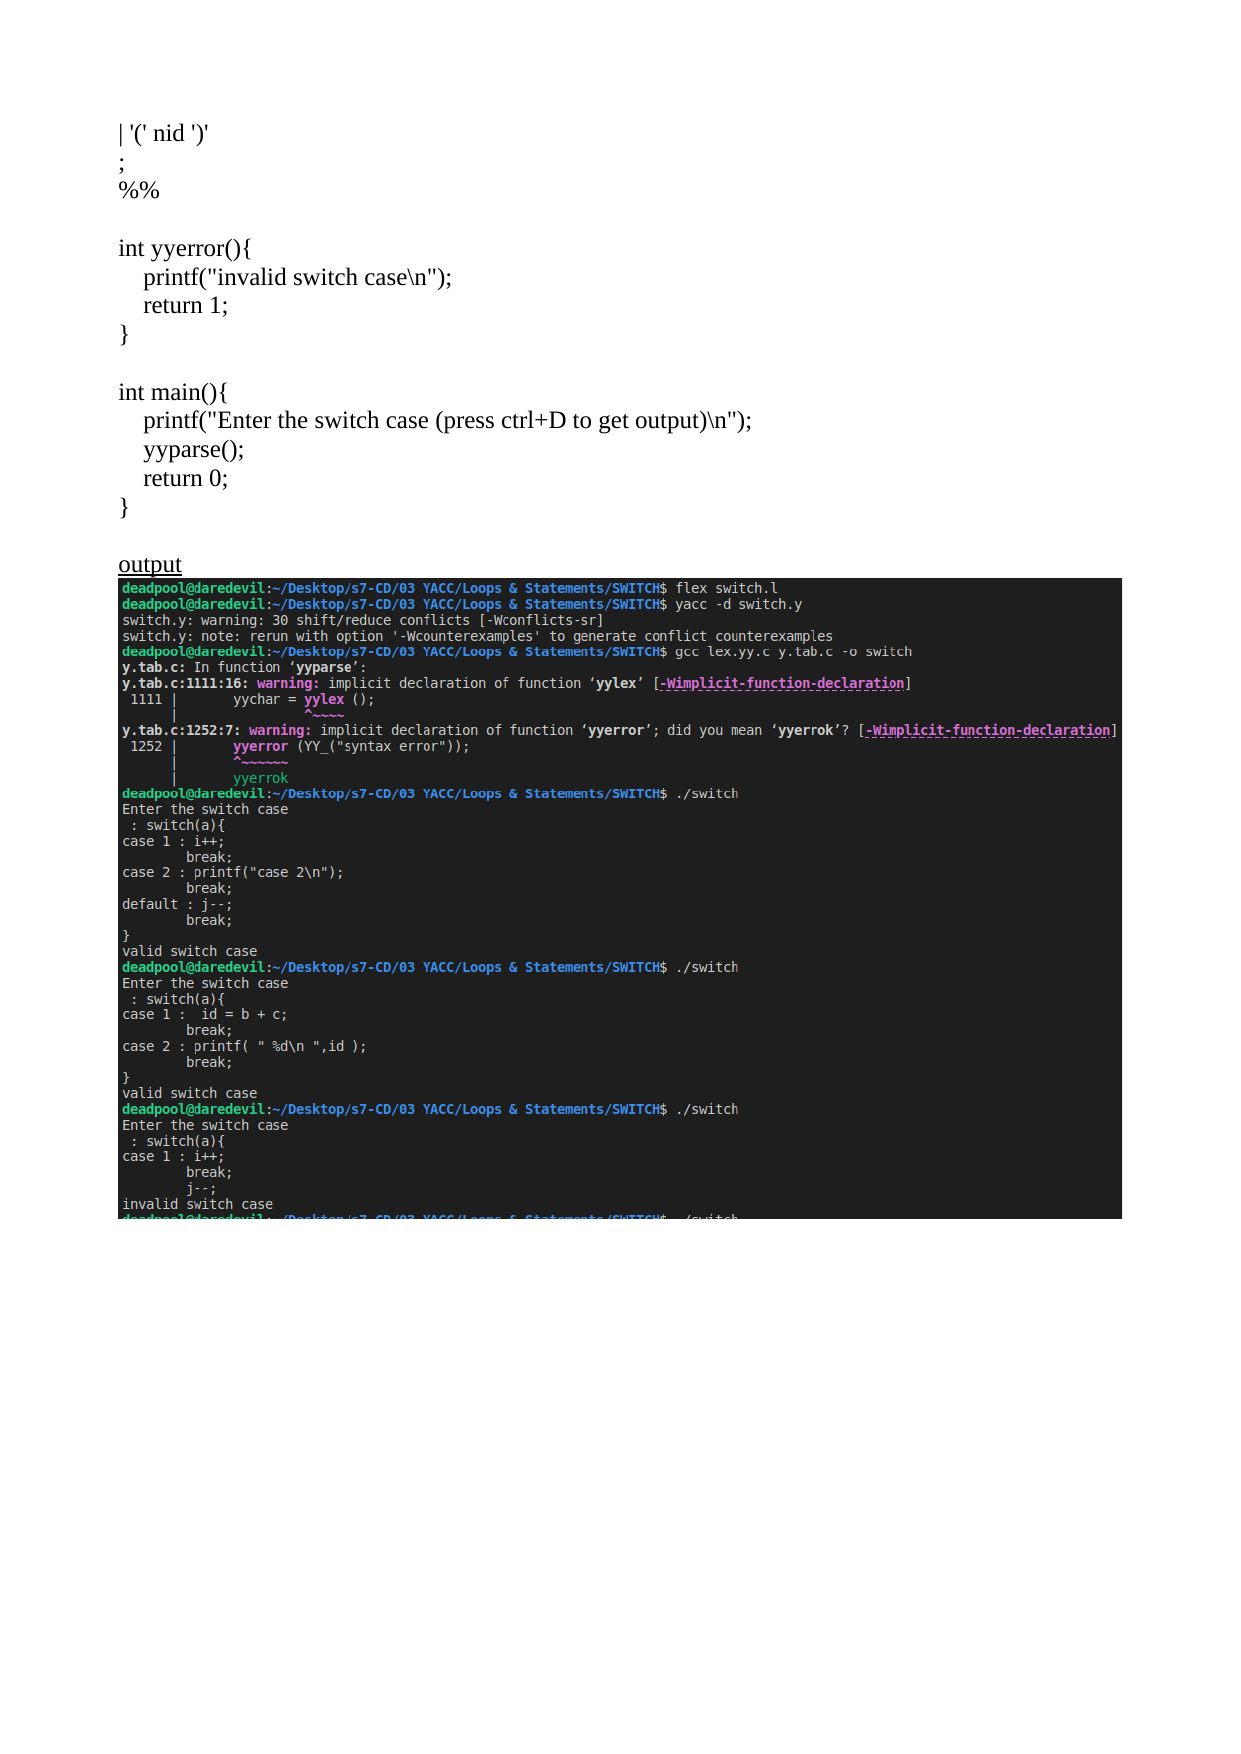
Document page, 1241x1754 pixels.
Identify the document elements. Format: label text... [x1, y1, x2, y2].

text } [118, 319, 1122, 348]
text } [118, 492, 1122, 521]
text output [118, 549, 1122, 578]
picture [118, 578, 1123, 1219]
text | '(' nid ')' [118, 118, 1122, 147]
text printf("Enter the switch case (press ctrl+D to get output)\n"); [118, 406, 1122, 434]
text ; [118, 147, 1122, 176]
text int main(){ [118, 377, 1122, 406]
text return 1; [118, 291, 1122, 319]
text int yyerror(){ [118, 233, 1122, 262]
text %% [118, 176, 1122, 204]
text printf("invalid switch case\n"); [118, 262, 1122, 291]
text yyparse(); [118, 434, 1122, 463]
text return 0; [118, 463, 1122, 492]
